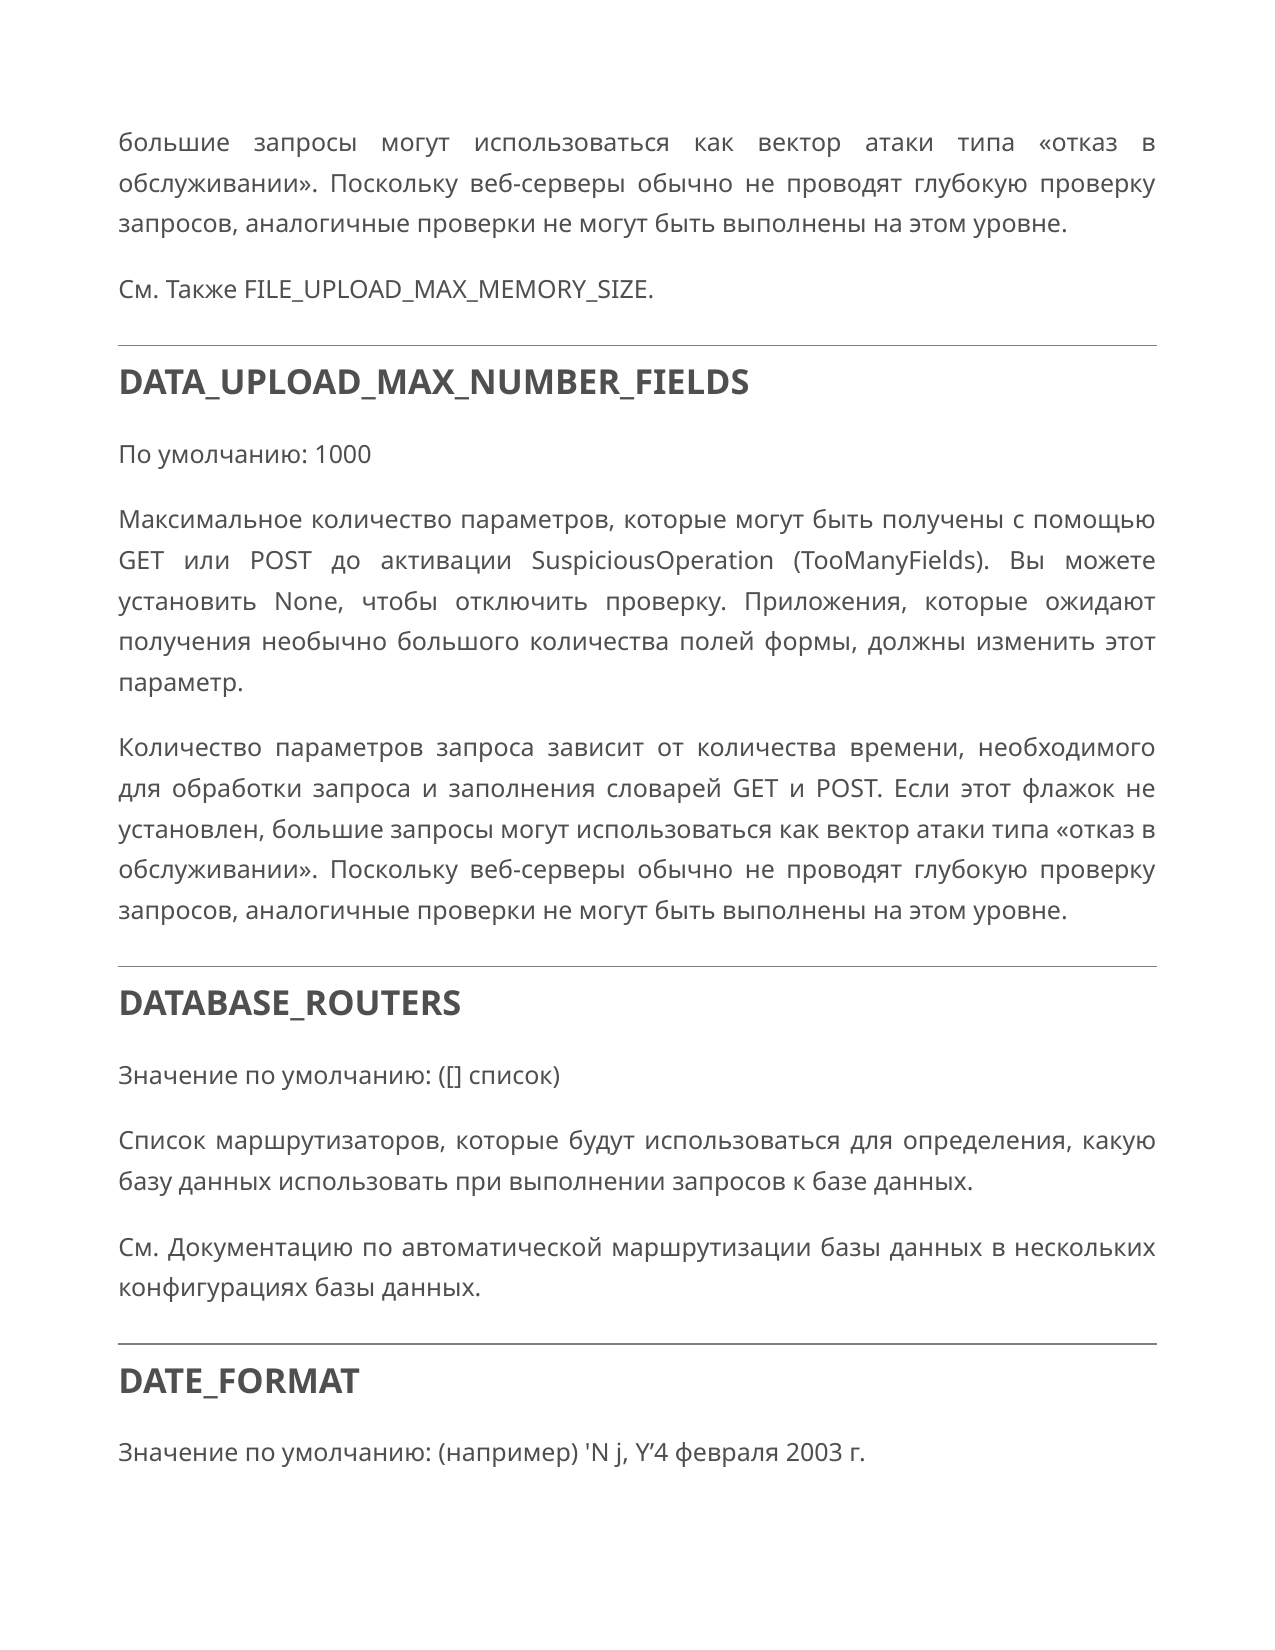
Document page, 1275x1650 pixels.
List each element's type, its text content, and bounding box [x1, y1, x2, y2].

text Максимальное количество параметров, которые могут быть получены с помощью GET или POST до активации SuspiciousOperation (TooManyFields). Вы можете установить None, чтобы отключить проверку. Приложения, которые ожидают получения необычно большого количества полей формы, должны изменить этот параметр. [118, 495, 1157, 698]
text большие запросы могут использоваться как вектор атаки типа «отказ в обслуживании». Поскольку веб-серверы обычно не проводят глубокую проверку запросов, аналогичные проверки не могут быть выполнены на этом уровне. [118, 118, 1157, 240]
subtitle DATE_FORMAT [118, 1356, 1157, 1403]
subtitle DATABASE_ROUTERS [118, 979, 1157, 1026]
text Значение по умолчанию: (например) 'N j, Y’4 февраля 2003 г. [118, 1428, 1157, 1469]
text Количество параметров запроса зависит от количества времени, необходимого для обработки запроса и заполнения словарей GET и POST. Если этот флажок не установлен, большие запросы могут использоваться как вектор атаки типа «отказ в обслуживании». Поскольку веб-серверы обычно не проводят глубокую проверку запросов, аналогичные проверки не могут быть выполнены на этом уровне. [118, 723, 1157, 927]
text Список маршрутизаторов, которые будут использоваться для определения, какую базу данных использовать при выполнении запросов к базе данных. [118, 1116, 1157, 1198]
text По умолчанию: 1000 [118, 430, 1157, 470]
text См. Также FILE_UPLOAD_MAX_MEMORY_SIZE. [118, 265, 1157, 306]
subtitle DATA_UPLOAD_MAX_NUMBER_FIELDS [118, 358, 1157, 405]
text Значение по умолчанию: ([] список) [118, 1051, 1157, 1091]
text См. Документацию по автоматической маршрутизации базы данных в нескольких конфигурациях базы данных. [118, 1223, 1157, 1304]
